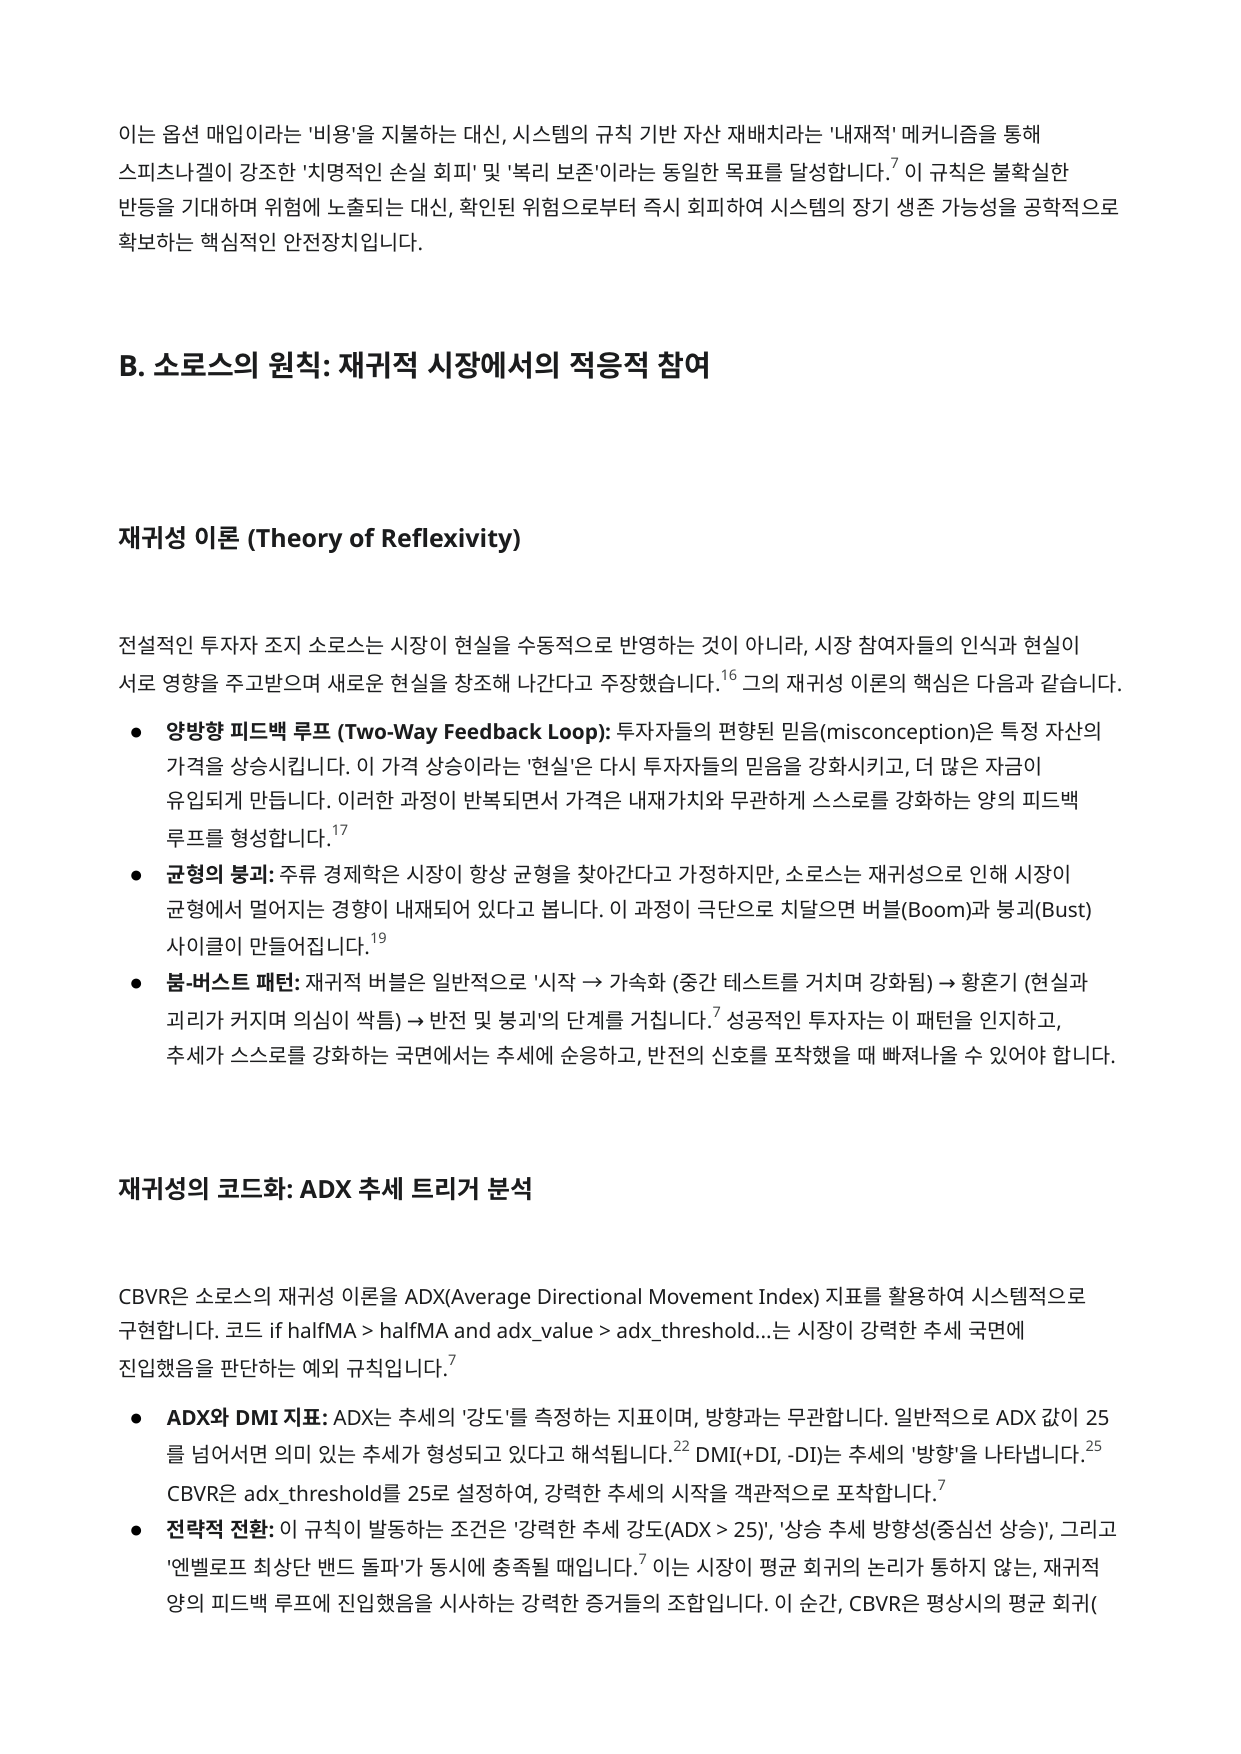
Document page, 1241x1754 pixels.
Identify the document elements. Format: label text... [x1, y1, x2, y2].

subtitle B. 소로스의 원칙: 재귀적 시장에서의 적응적 참여 [118, 343, 1122, 385]
subtitle 재귀성의 코드화: ADX 추세 트리거 분석 [118, 1169, 1122, 1205]
text 이는 옵션 매입이라는 '비용'을 지불하는 대신, 시스템의 규칙 기반 자산 재배치라는 '내재적' 메커니즘을 통해 스피츠나겔이 강조한 '치명적인 손실 회피' 및 '복리 보존'이라는 동일한 목표를 달성합니다.7 이 규칙은 불확실한 반등을 기대하며 위험에 노출되는 대신, 확인된 위험으로부터 즉시 회피하여 시스템의 장기 생존 가능성을 공학적으로 확보하는 핵심적인 안전장치입니다. [118, 118, 1122, 256]
list 전략적 전환: 이 규칙이 발동하는 조건은 '강력한 추세 강도(ADX > 25)', '상승 추세 방향성(중심선 상승)', 그리고 '엔벨로프 최상단 밴드 돌파'가 동시에 충족될 때입니다.7 이는 시장이 평균 회귀의 논리가 통하지 않는, 재귀적 양의 피드백 루프에 진입했음을 시사하는 강력한 증거들의 조합입니다. 이 순간, CBVR은 평상시의 평균 회귀( [129, 1513, 1122, 1617]
text CBVR은 소로스의 재귀성 이론을 ADX(Average Directional Movement Index) 지표를 활용하여 시스템적으로 구현합니다. 코드 if halfMA > halfMA and adx_value > adx_threshold...는 시장이 강력한 추세 국면에 진입했음을 판단하는 예외 규칙입니다.7 [118, 1280, 1122, 1384]
list ADX와 DMI 지표: ADX는 추세의 '강도'를 측정하는 지표이며, 방향과는 무관합니다. 일반적으로 ADX 값이 25를 넘어서면 의미 있는 추세가 형성되고 있다고 해석됩니다.22 DMI(+DI, -DI)는 추세의 '방향'을 나타냅니다.25 CBVR은 adx_threshold를 25로 설정하여, 강력한 추세의 시작을 객관적으로 포착합니다.7 [129, 1401, 1122, 1509]
subtitle 재귀성 이론 (Theory of Reflexivity) [118, 518, 1122, 554]
list 양방향 피드백 루프 (Two-Way Feedback Loop): 투자자들의 편향된 믿음(misconception)은 특정 자산의 가격을 상승시킵니다. 이 가격 상승이라는 '현실'은 다시 투자자들의 믿음을 강화시키고, 더 많은 자금이 유입되게 만듭니다. 이러한 과정이 반복되면서 가격은 내재가치와 무관하게 스스로를 강화하는 양의 피드백 루프를 형성합니다.17 [129, 716, 1122, 854]
list 붐-버스트 패턴: 재귀적 버블은 일반적으로 '시작 → 가속화 (중간 테스트를 거치며 강화됨) → 황혼기 (현실과 괴리가 커지며 의심이 싹틈) → 반전 및 붕괴'의 단계를 거칩니다.7 성공적인 투자자는 이 패턴을 인지하고, 추세가 스스로를 강화하는 국면에서는 추세에 순응하고, 반전의 신호를 포착했을 때 빠져나올 수 있어야 합니다. [129, 967, 1122, 1070]
list 균형의 붕괴: 주류 경제학은 시장이 항상 균형을 찾아간다고 가정하지만, 소로스는 재귀성으로 인해 시장이 균형에서 멀어지는 경향이 내재되어 있다고 봅니다. 이 과정이 극단으로 치달으면 버블(Boom)과 붕괴(Bust) 사이클이 만들어집니다.19 [129, 858, 1122, 962]
text 전설적인 투자자 조지 소로스는 시장이 현실을 수동적으로 반영하는 것이 아니라, 시장 참여자들의 인식과 현실이 서로 영향을 주고받으며 새로운 현실을 창조해 나간다고 주장했습니다.16 그의 재귀성 이론의 핵심은 다음과 같습니다. [118, 629, 1122, 698]
